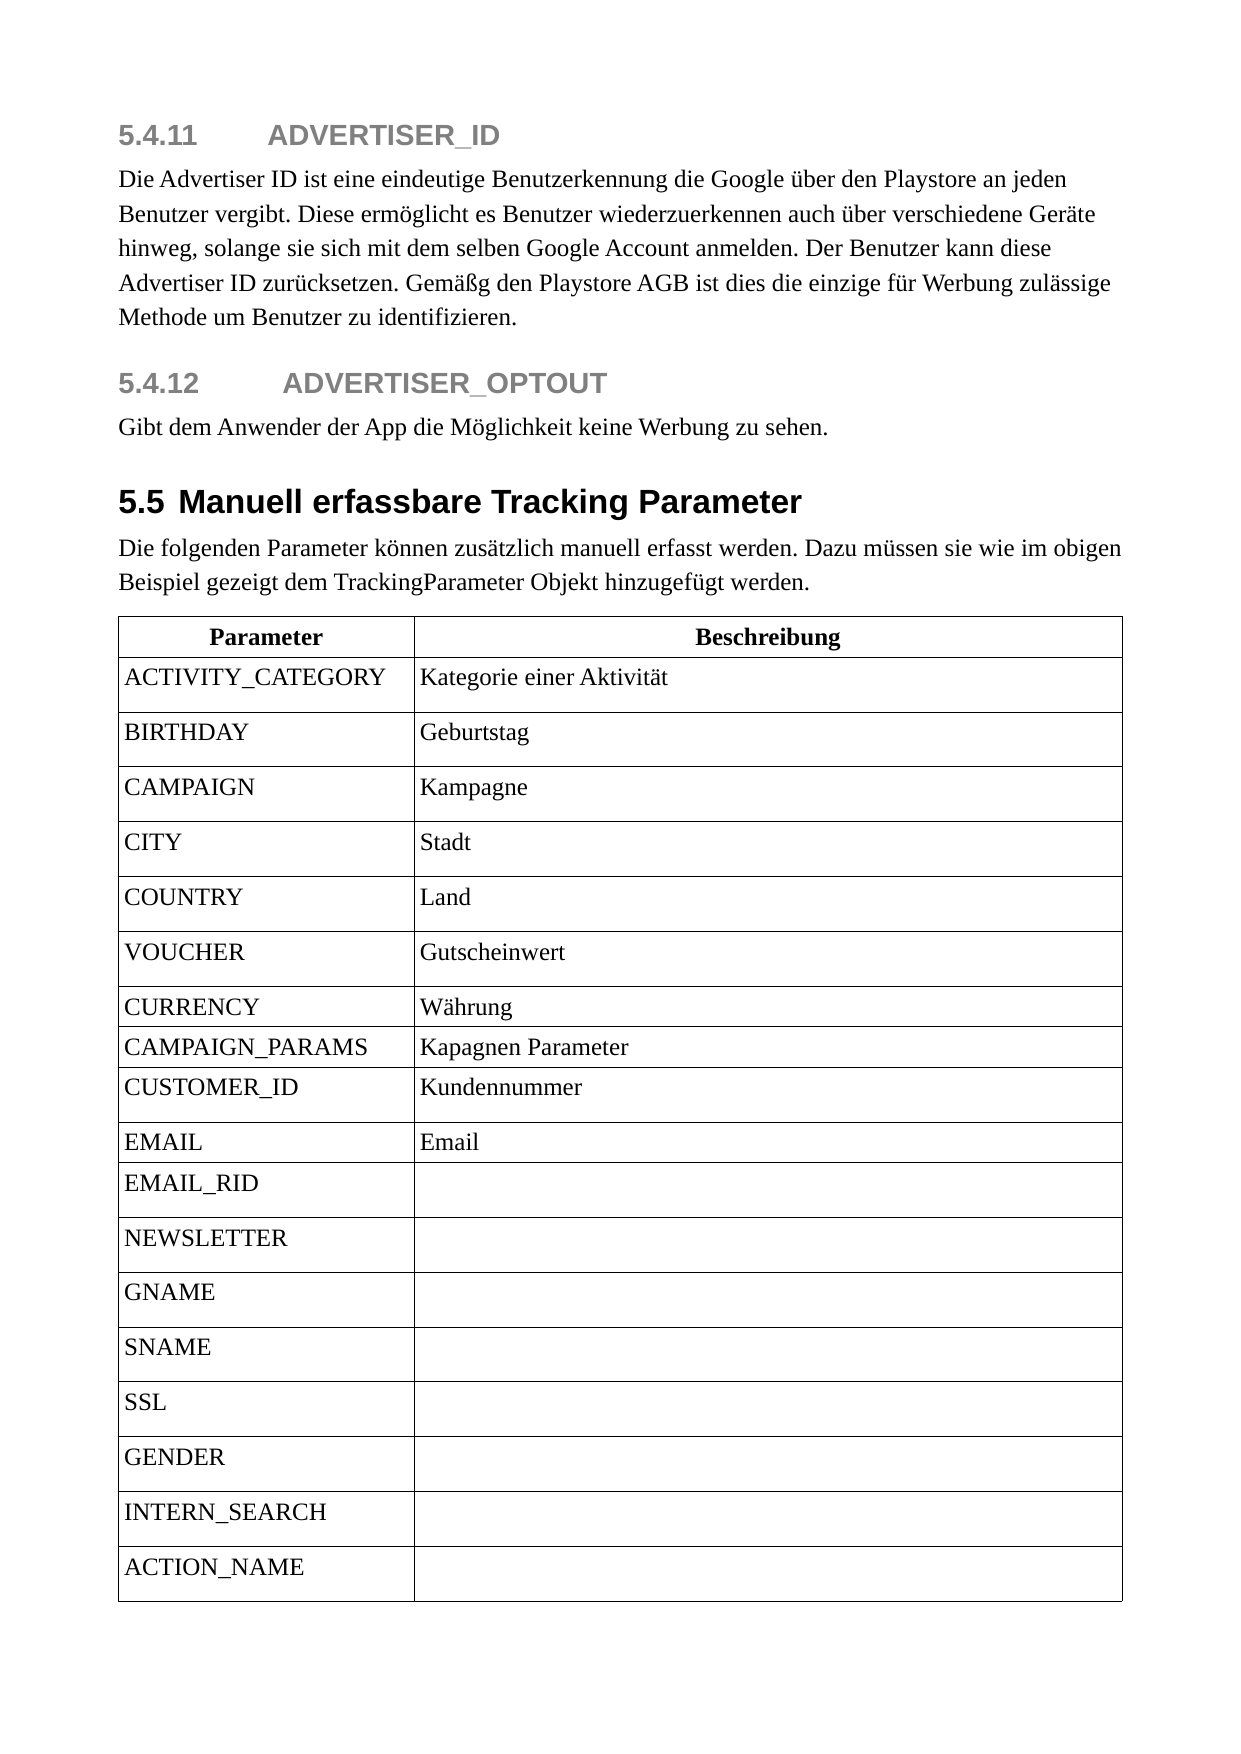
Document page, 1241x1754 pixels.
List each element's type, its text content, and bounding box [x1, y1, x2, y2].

table_cell Email [415, 1123, 1122, 1162]
table_cell GENDER [119, 1437, 414, 1491]
table_cell CUSTOMER_ID [119, 1068, 414, 1122]
table_cell Geburtstag [415, 713, 1122, 766]
table_cell EMAIL_RID [119, 1163, 414, 1217]
table_cell ACTIVITY_CATEGORY [119, 658, 414, 712]
table_cell SNAME [119, 1328, 414, 1381]
table_cell CAMPAIGN_PARAMS [119, 1027, 414, 1067]
table_cell [415, 1218, 1122, 1272]
table_cell VOUCHER [119, 932, 414, 986]
table_cell Land [415, 877, 1122, 931]
table_header Parameter [119, 617, 414, 657]
table_cell NEWSLETTER [119, 1218, 414, 1272]
table_cell CURRENCY [119, 987, 414, 1026]
table_cell EMAIL [119, 1123, 414, 1162]
text Gibt dem Anwender der App die Möglichkeit keine Werbung zu sehen. [118, 412, 1122, 441]
subtitle ADVERTISER_ID [118, 118, 1122, 152]
table_cell COUNTRY [119, 877, 414, 931]
table_cell SSL [119, 1382, 414, 1436]
table_cell [415, 1163, 1122, 1217]
table_cell Kategorie einer Aktivität [415, 658, 1122, 712]
table_cell INTERN_SEARCH [119, 1492, 414, 1546]
table_cell Stadt [415, 822, 1122, 876]
text Die folgenden Parameter können zusätzlich manuell erfasst werden. Dazu müssen sie wie im obigen Beispiel gezeigt dem TrackingParameter Objekt hinzugefügt werden. [118, 533, 1122, 596]
table_cell CAMPAIGN [119, 767, 414, 821]
table_cell Kapagnen Parameter [415, 1027, 1122, 1067]
table_cell [415, 1437, 1122, 1491]
table_cell Kundennummer [415, 1068, 1122, 1122]
subtitle Manuell erfassbare Tracking Parameter [118, 482, 1122, 520]
table_cell CITY [119, 822, 414, 876]
table_cell Kampagne [415, 767, 1122, 821]
table_cell Währung [415, 987, 1122, 1026]
table_cell Gutscheinwert [415, 932, 1122, 986]
table_cell ACTION_NAME [119, 1547, 414, 1601]
table_cell [415, 1273, 1122, 1327]
table_cell GNAME [119, 1273, 414, 1327]
table_cell BIRTHDAY [119, 713, 414, 766]
table_header Beschreibung [415, 617, 1122, 657]
table_cell [415, 1492, 1122, 1546]
table_cell [415, 1547, 1122, 1601]
text Die Advertiser ID ist eine eindeutige Benutzerkennung die Google über den Playstore an jeden Benutzer vergibt. Diese ermöglicht es Benutzer wiederzuerkennen auch über verschiedene Geräte hinweg, solange sie sich mit dem selben Google Account anmelden. Der Benutzer kann diese Advertiser ID zurücksetzen. Gemäßg den Playstore AGB ist dies die einzige für Werbung zulässige Methode um Benutzer zu identifizieren. [118, 164, 1122, 331]
subtitle ADVERTISER_OPTOUT [118, 366, 1122, 399]
table_cell [415, 1328, 1122, 1381]
table_cell [415, 1382, 1122, 1436]
